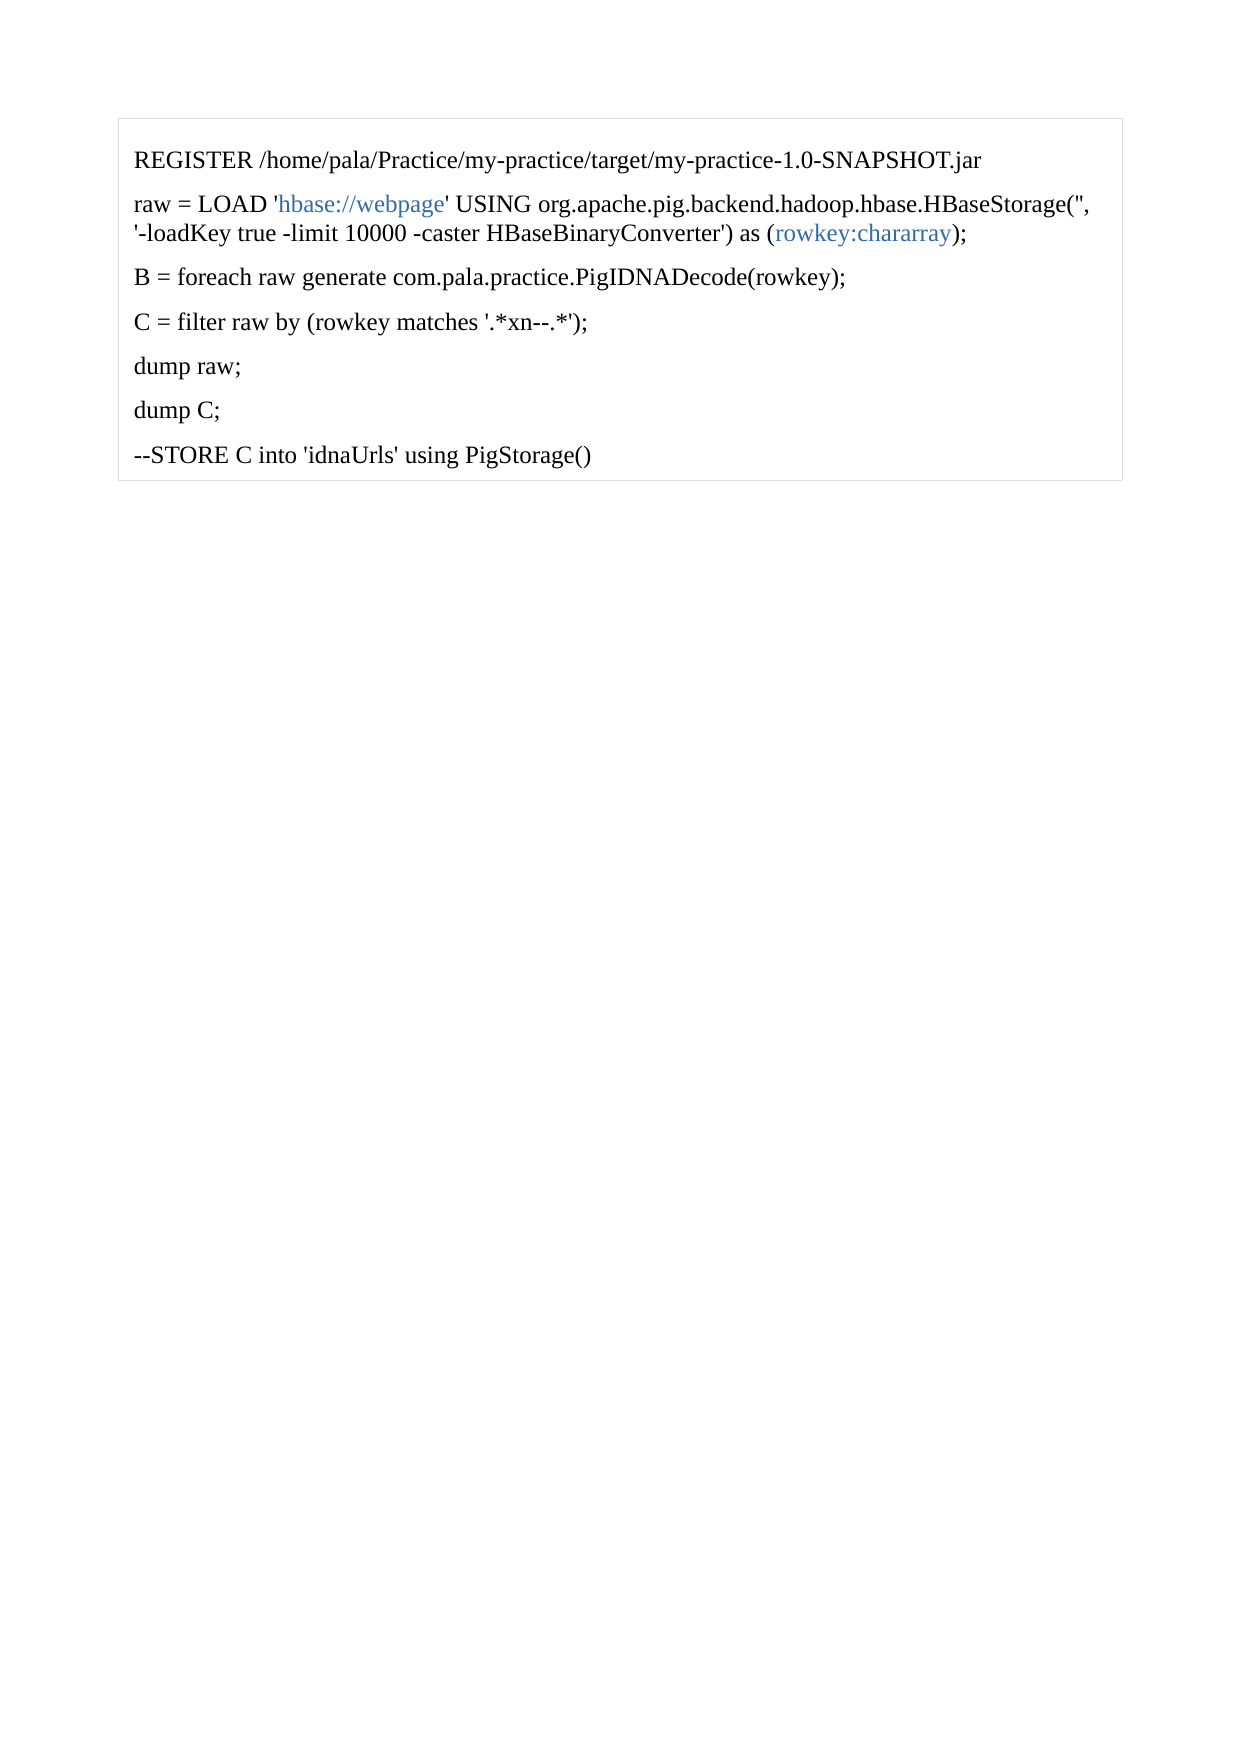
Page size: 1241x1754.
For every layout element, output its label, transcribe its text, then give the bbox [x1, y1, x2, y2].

table_header REGISTER /home/pala/Practice/my-practice/target/my-practice-1.0-SNAPSHOT.jar raw = LOAD 'hbase://webpage' USING org.apache.pig.backend.hadoop.hbase.HBaseStorage('', '-loadKey true -limit 10000 -caster HBaseBinaryConverter') as (rowkey:chararray); B = foreach raw generate com.pala.practice.PigIDNADecode(rowkey); C = filter raw by (rowkey matches '.*xn--.*'); dump raw; dump C; --STORE C into 'idnaUrls' using PigStorage() [119, 119, 1122, 479]
